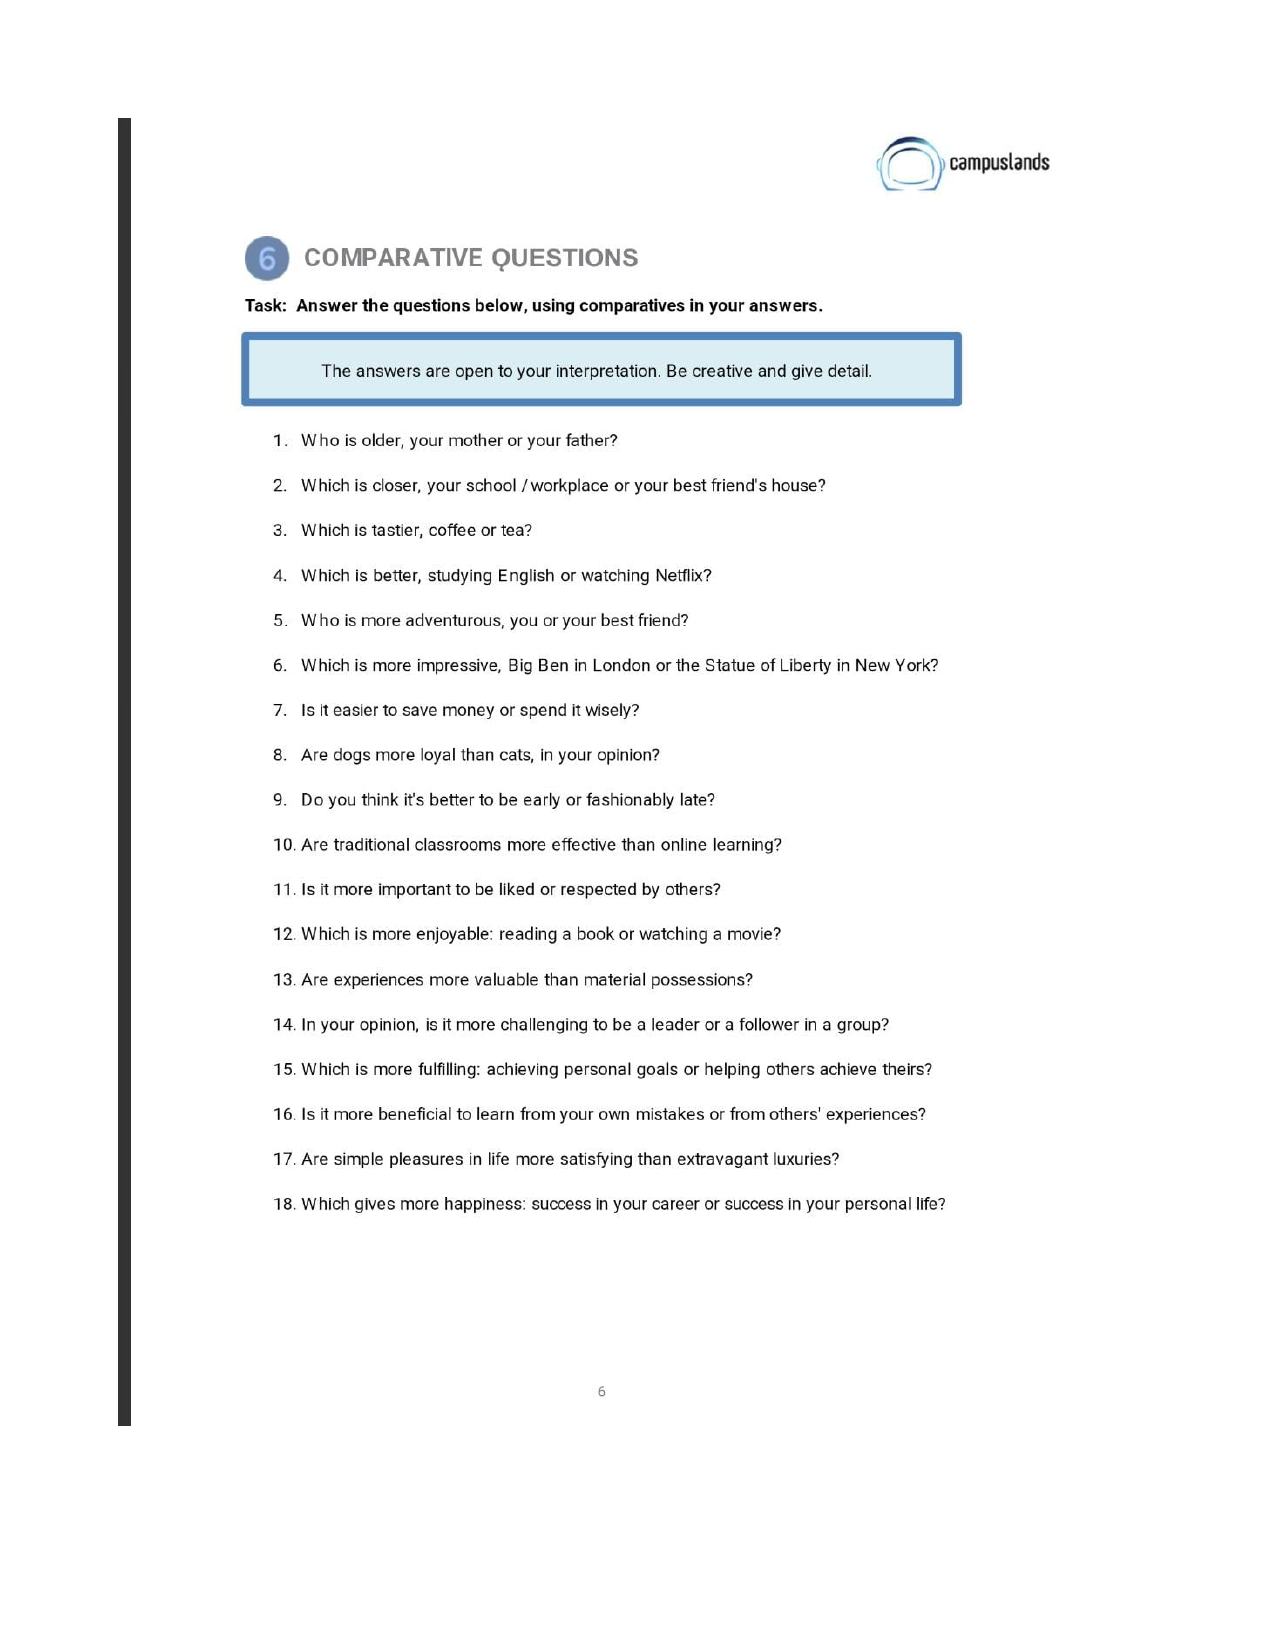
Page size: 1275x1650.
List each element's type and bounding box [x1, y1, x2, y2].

picture [118, 118, 1059, 1426]
